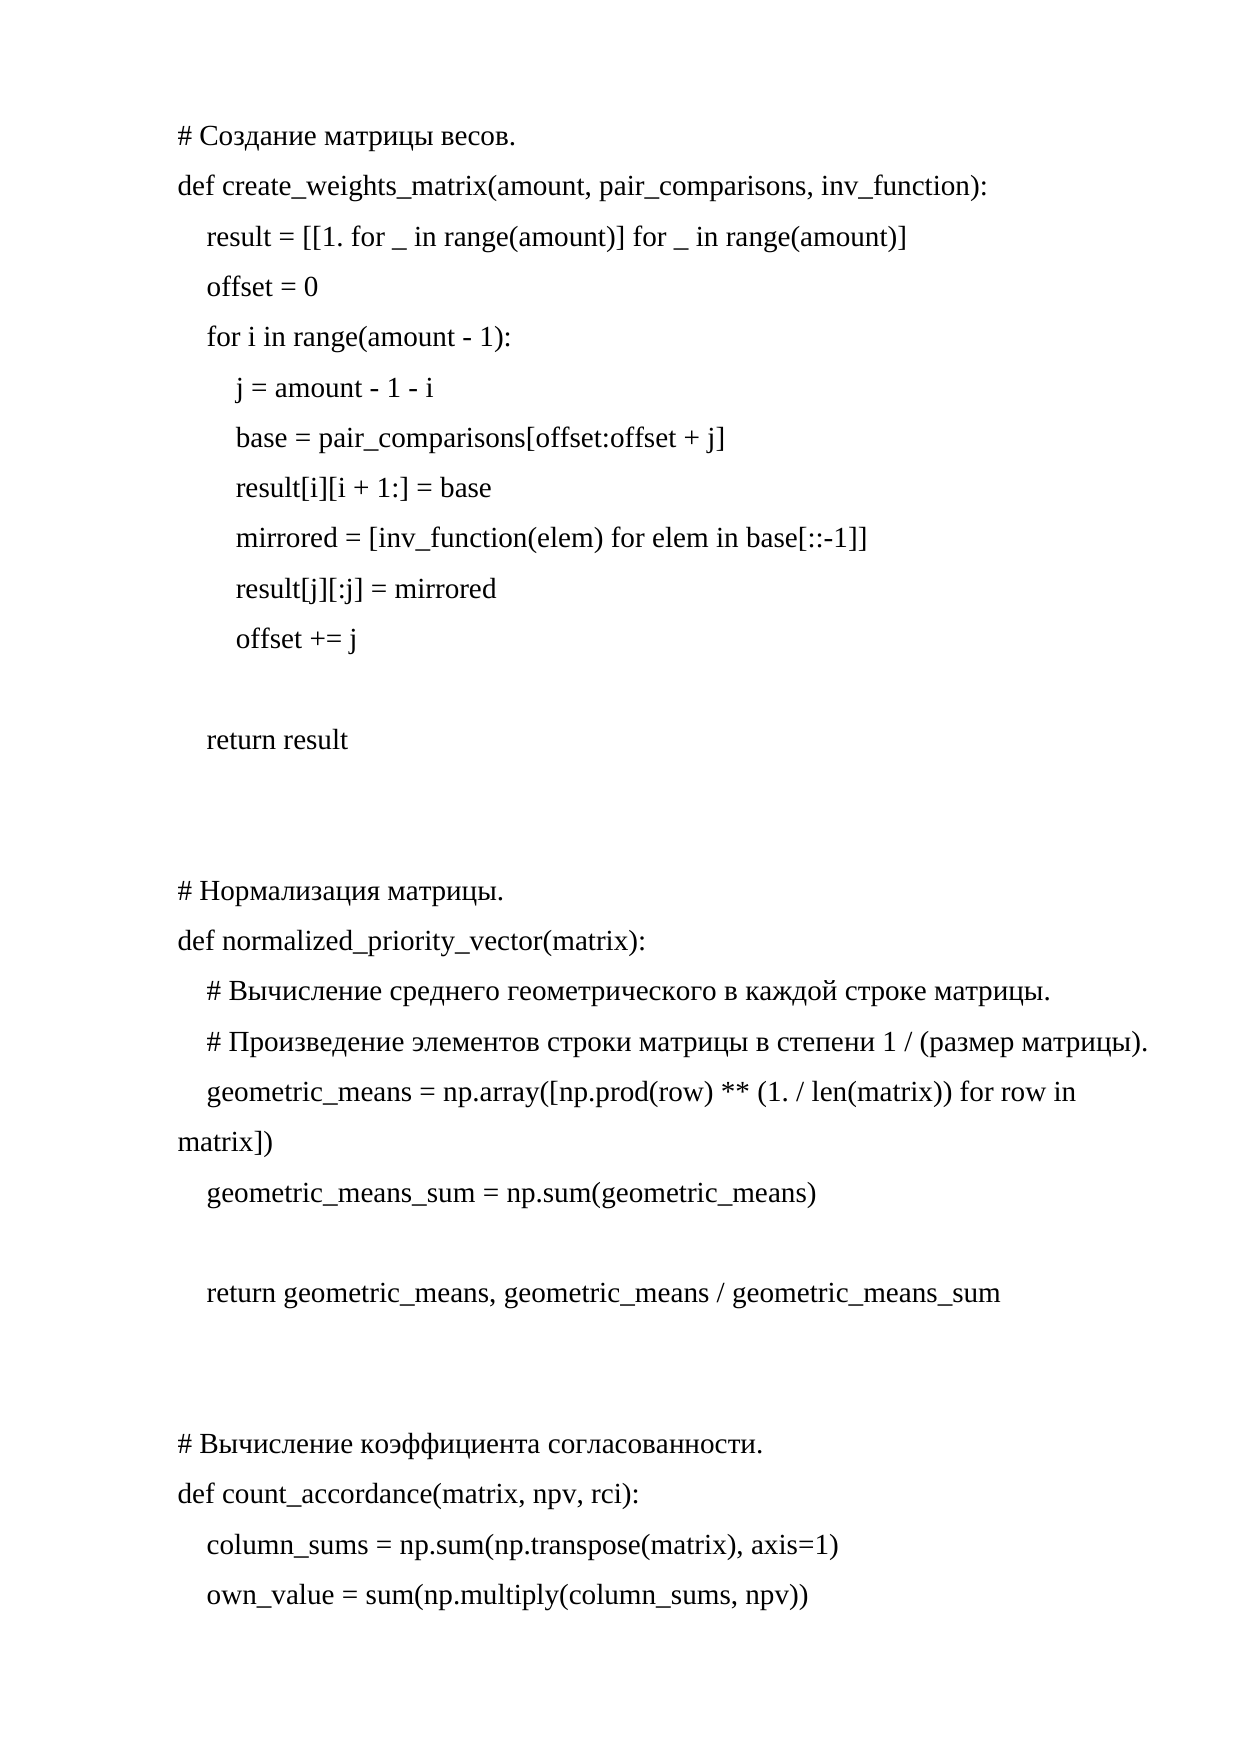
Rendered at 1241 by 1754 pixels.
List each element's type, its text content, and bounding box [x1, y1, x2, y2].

text geometric_means = np.array([np.prod(row) ** (1. / len(matrix)) for row in matrix]) [177, 1074, 1152, 1158]
text base = pair_comparisons[offset:offset + j] [177, 420, 1152, 453]
text def normalized_priority_vector(matrix): [177, 923, 1152, 957]
text # Нормализация матрицы. [177, 873, 1152, 906]
text def count_accordance(matrix, npv, rci): [177, 1477, 1152, 1510]
text offset += j [177, 621, 1152, 655]
text # Вычисление среднего геометрического в каждой строке матрицы. [177, 973, 1152, 1007]
text offset = 0 [177, 269, 1152, 303]
text own_value = sum(np.multiply(column_sums, npv)) [177, 1577, 1152, 1611]
text result[j][:j] = mirrored [177, 571, 1152, 604]
text result[i][i + 1:] = base [177, 470, 1152, 504]
text mirrored = [inv_function(elem) for elem in base[::-1]] [177, 521, 1152, 554]
text return result [177, 722, 1152, 755]
text # Вычисление коэффициента согласованности. [177, 1426, 1152, 1460]
text j = amount - 1 - i [177, 370, 1152, 403]
text geometric_means_sum = np.sum(geometric_means) [177, 1175, 1152, 1208]
text for i in range(amount - 1): [177, 319, 1152, 353]
text column_sums = np.sum(np.transpose(matrix), axis=1) [177, 1527, 1152, 1560]
text # Произведение элементов строки матрицы в степени 1 / (размер матрицы). [177, 1024, 1152, 1057]
text result = [[1. for _ in range(amount)] for _ in range(amount)] [177, 219, 1152, 252]
text def create_weights_matrix(amount, pair_comparisons, inv_function): [177, 168, 1152, 202]
text return geometric_means, geometric_means / geometric_means_sum [177, 1275, 1152, 1309]
text # Создание матрицы весов. [177, 118, 1152, 152]
